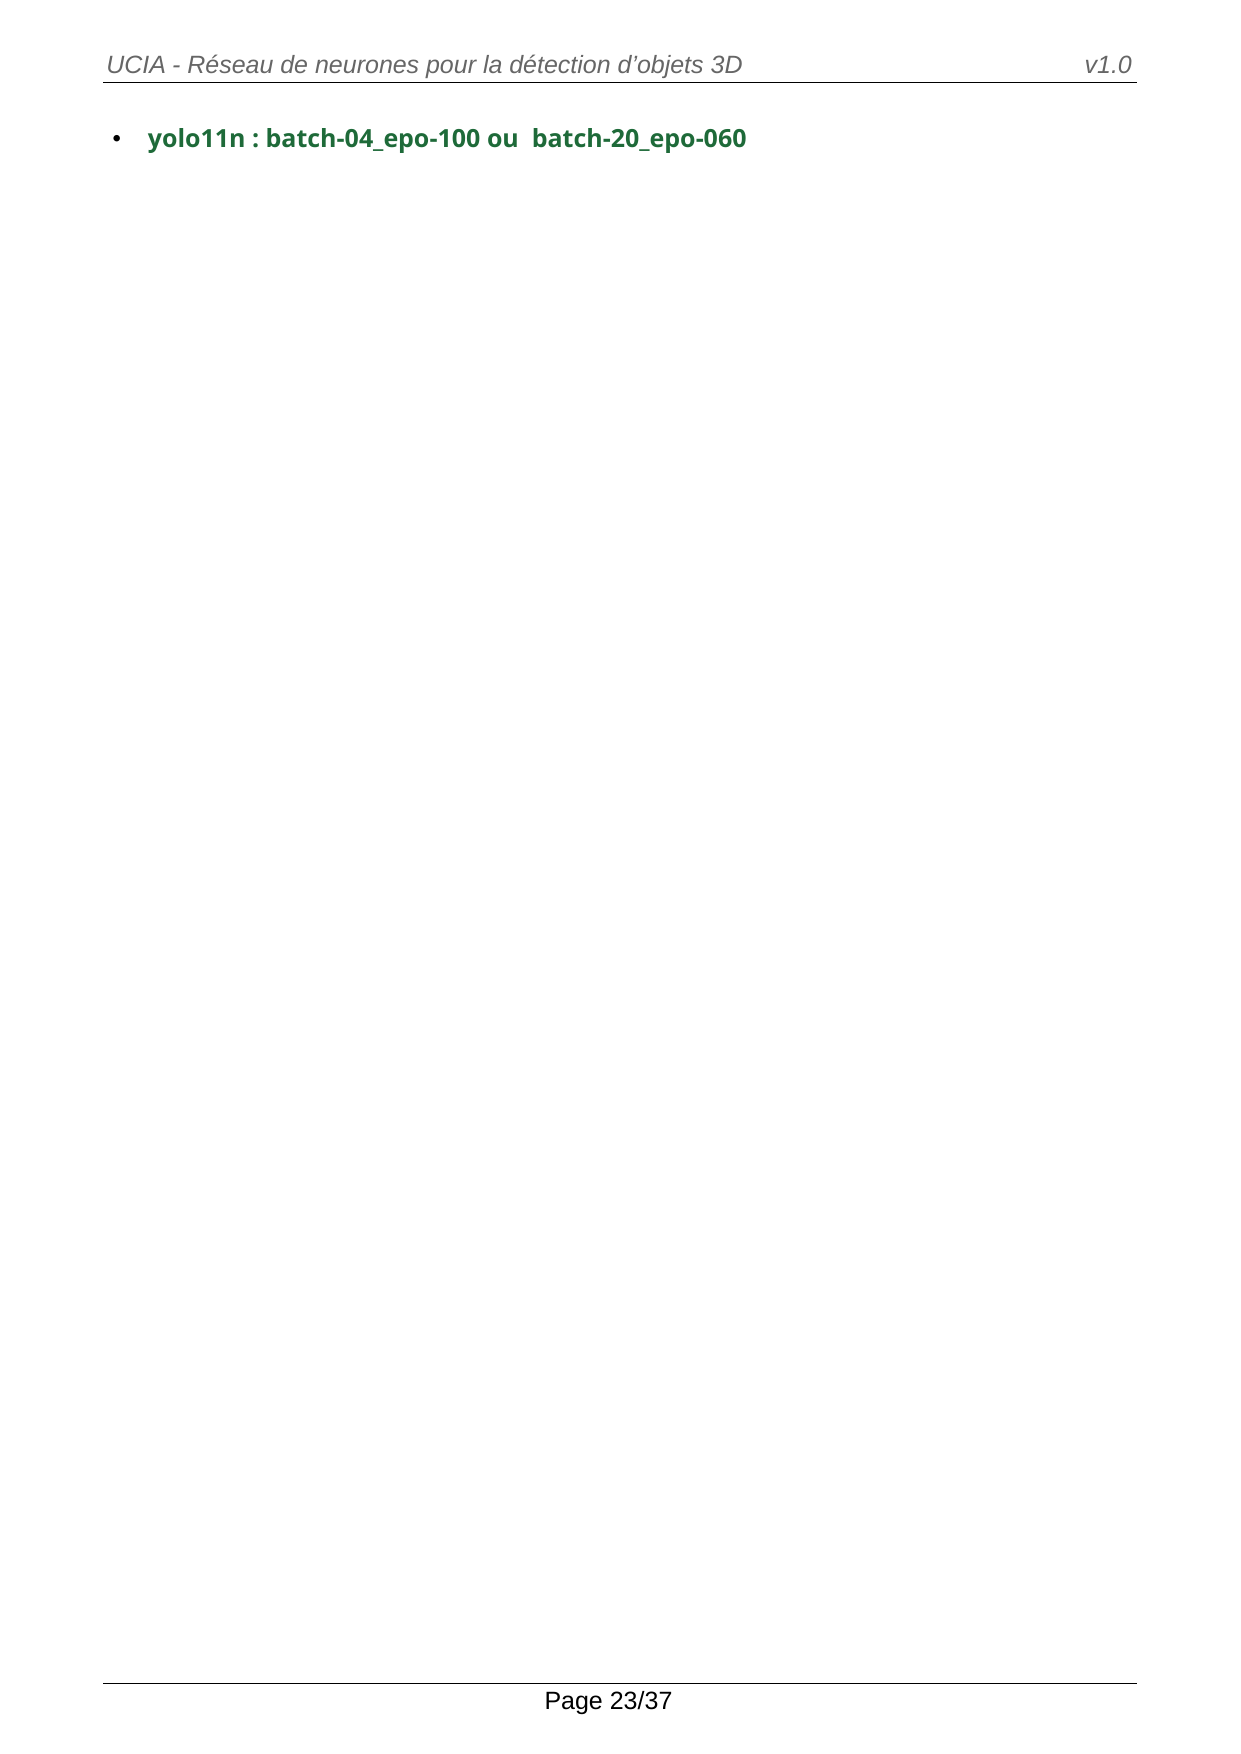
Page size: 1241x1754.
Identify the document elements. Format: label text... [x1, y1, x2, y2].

list yolo11n : batch-04_epo-100 ou batch-20_epo-060 [112, 120, 1134, 154]
